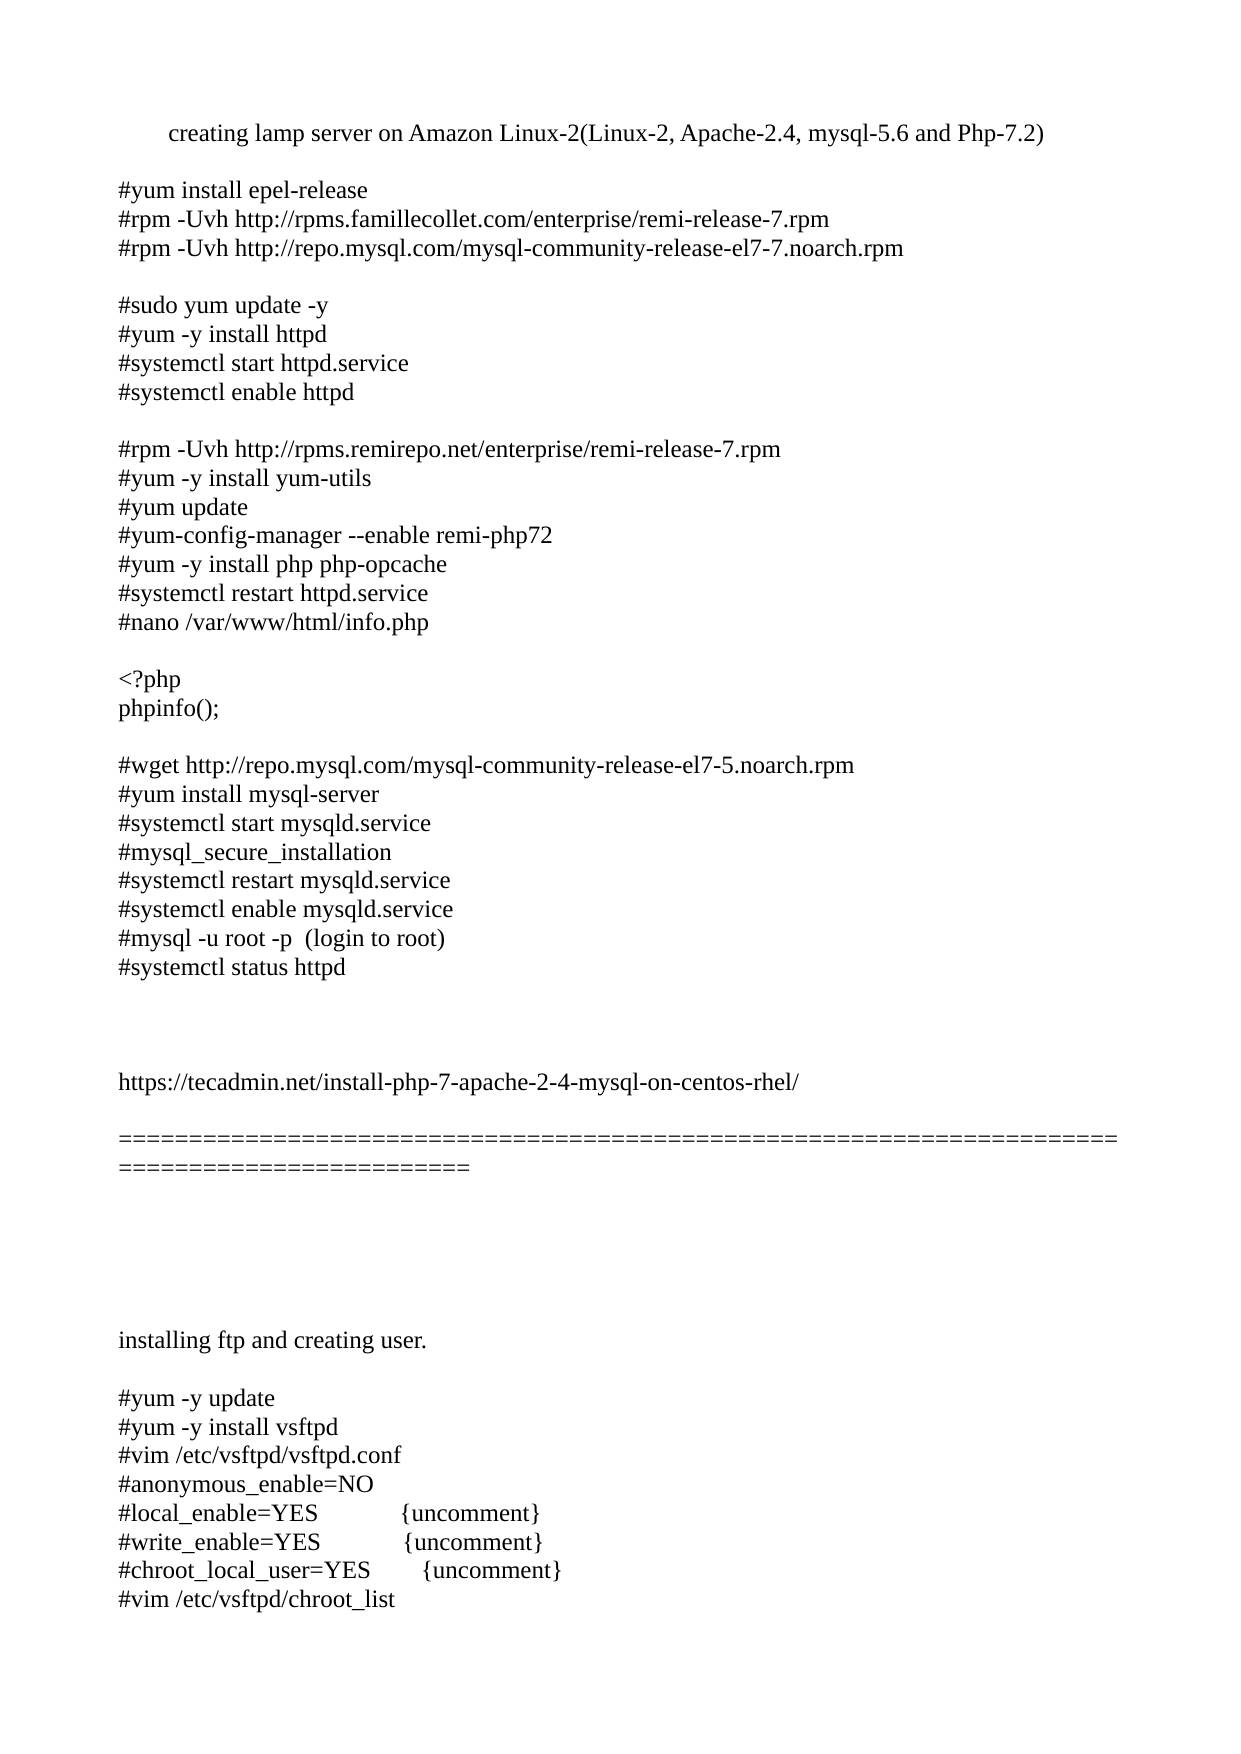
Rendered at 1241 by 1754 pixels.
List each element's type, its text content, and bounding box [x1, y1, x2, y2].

text #yum install mysql-server [118, 779, 1122, 808]
text #nano /var/www/html/info.php [118, 607, 1122, 636]
text #vim /etc/vsftpd/vsftpd.conf [118, 1441, 1122, 1469]
text #systemctl status httpd [118, 952, 1122, 981]
text #wget http://repo.mysql.com/mysql-community-release-el7-5.noarch.rpm [118, 751, 1122, 779]
text #yum-config-manager --enable remi-php72 [118, 521, 1122, 549]
text #local_enable=YES {uncomment} [118, 1498, 1122, 1527]
text #systemctl restart mysqld.service [118, 866, 1122, 894]
text #yum -y update [118, 1383, 1122, 1412]
text #sudo yum update -y [118, 291, 1122, 319]
text installing ftp and creating user. [118, 1326, 1122, 1354]
text #anonymous_enable=NO [118, 1469, 1122, 1498]
text <?php [118, 664, 1122, 693]
text #yum update [118, 492, 1122, 521]
text creating lamp server on Amazon Linux-2(Linux-2, Apache-2.4, mysql-5.6 and Php-7.2) [118, 118, 1122, 147]
text ================================================================================================ [118, 1124, 1122, 1182]
text #systemctl start httpd.service [118, 348, 1122, 377]
text #rpm -Uvh http://rpms.remirepo.net/enterprise/remi-release-7.rpm [118, 434, 1122, 463]
text #chroot_local_user=YES {uncomment} [118, 1556, 1122, 1584]
text #rpm -Uvh http://repo.mysql.com/mysql-community-release-el7-7.noarch.rpm [118, 233, 1122, 262]
text #systemctl restart httpd.service [118, 578, 1122, 607]
text https://tecadmin.net/install-php-7-apache-2-4-mysql-on-centos-rhel/ [118, 1067, 1122, 1096]
text #mysql_secure_installation [118, 837, 1122, 866]
text #yum -y install httpd [118, 319, 1122, 348]
text #yum -y install yum-utils [118, 463, 1122, 492]
text #systemctl enable httpd [118, 377, 1122, 406]
text #rpm -Uvh http://rpms.famillecollet.com/enterprise/remi-release-7.rpm [118, 204, 1122, 233]
text phpinfo(); [118, 693, 1122, 722]
text #yum -y install vsftpd [118, 1412, 1122, 1441]
text #write_enable=YES {uncomment} [118, 1527, 1122, 1556]
text #yum -y install php php-opcache [118, 549, 1122, 578]
text #mysql -u root -p (login to root) [118, 923, 1122, 952]
text #vim /etc/vsftpd/chroot_list [118, 1584, 1122, 1613]
text #systemctl start mysqld.service [118, 808, 1122, 837]
text #yum install epel-release [118, 176, 1122, 204]
text #systemctl enable mysqld.service [118, 894, 1122, 923]
